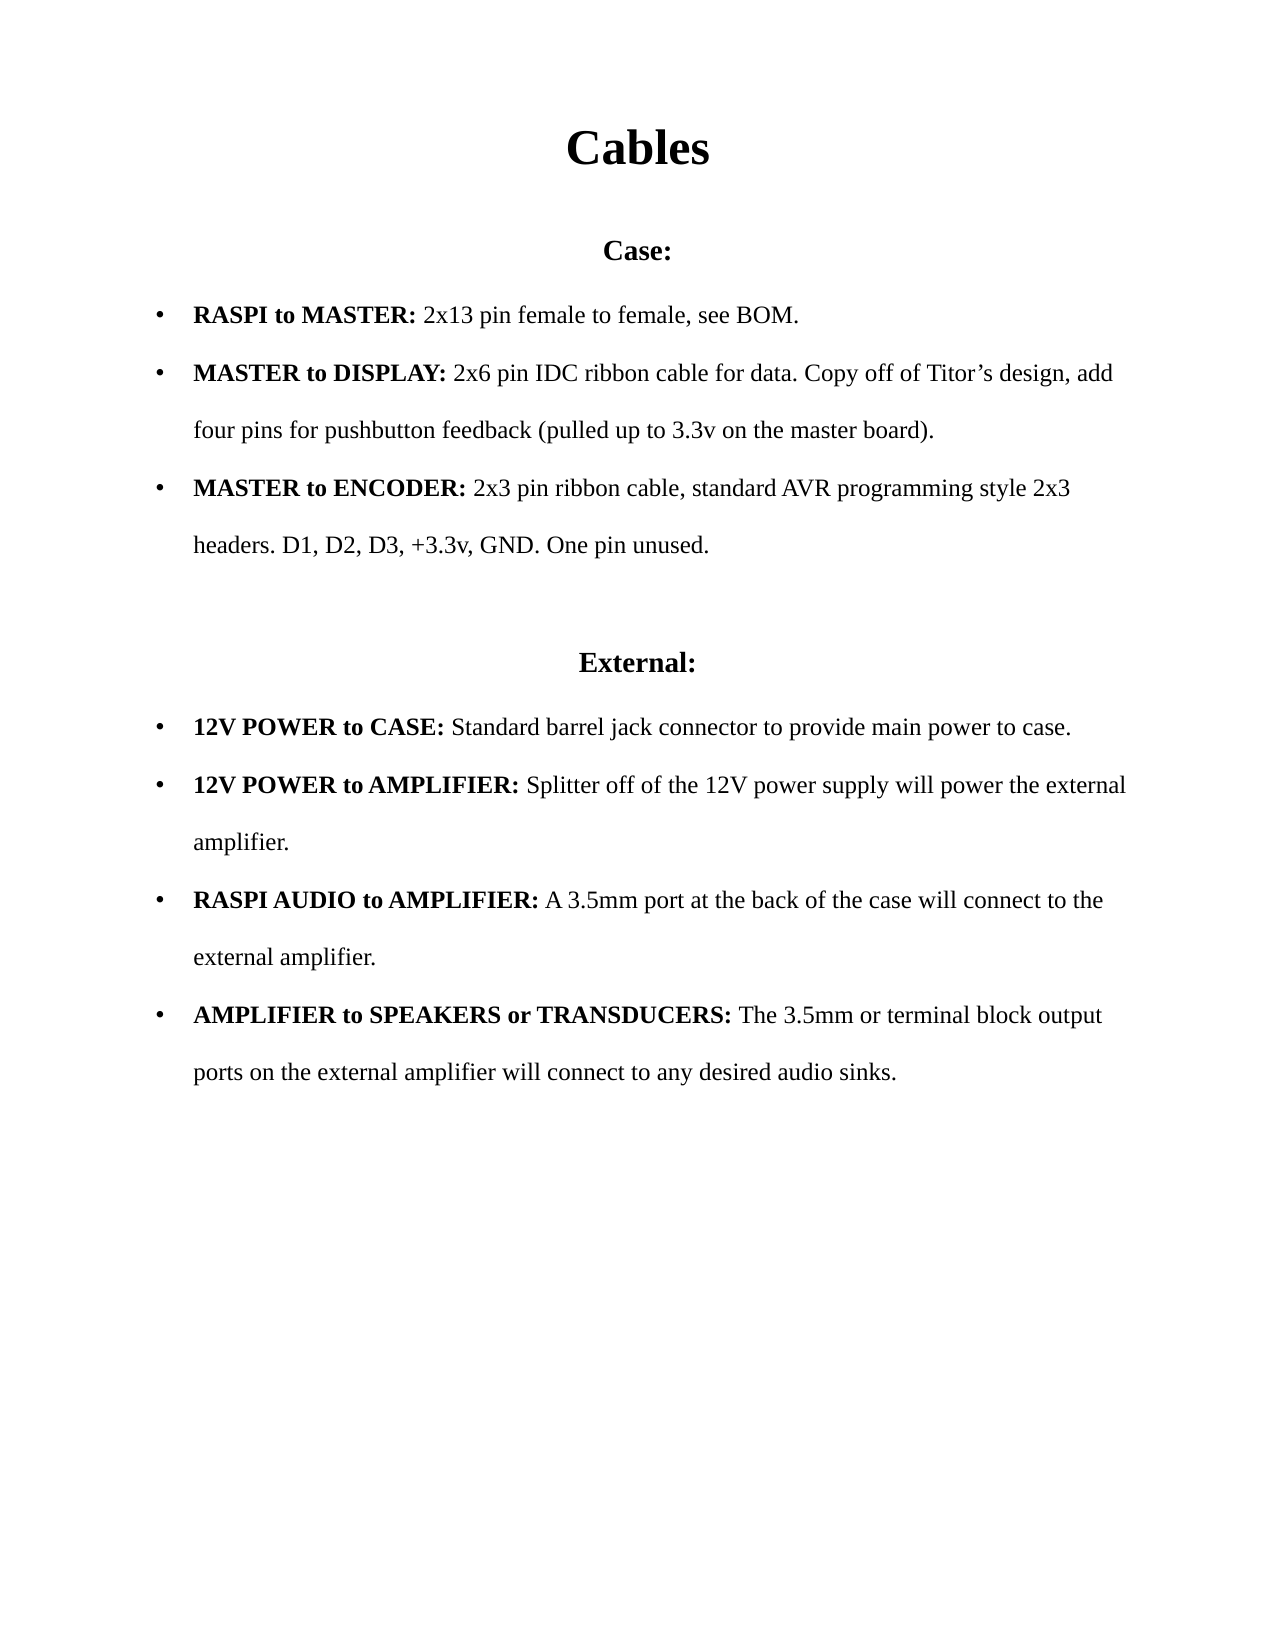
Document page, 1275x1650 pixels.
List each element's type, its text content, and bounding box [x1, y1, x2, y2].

text Case: [118, 233, 1157, 267]
text External: [118, 645, 1157, 679]
list RASPI to MASTER: 2x13 pin female to female, see BOM. [156, 300, 1157, 329]
list 12V POWER to CASE: Standard barrel jack connector to provide main power to case. [156, 712, 1157, 741]
list AMPLIFIER to SPEAKERS or TRANSDUCERS: The 3.5mm or terminal block output ports on the external amplifier will connect to any desired audio sinks. [156, 1000, 1157, 1086]
list RASPI AUDIO to AMPLIFIER: A 3.5mm port at the back of the case will connect to the external amplifier. [156, 885, 1157, 971]
list MASTER to ENCODER: 2x3 pin ribbon cable, standard AVR programming style 2x3 headers. D1, D2, D3, +3.3v, GND. One pin unused. [156, 473, 1157, 559]
list MASTER to DISPLAY: 2x6 pin IDC ribbon cable for data. Copy off of Titor’s design, add four pins for pushbutton feedback (pulled up to 3.3v on the master board). [156, 358, 1157, 444]
text Cables [118, 118, 1157, 176]
list 12V POWER to AMPLIFIER: Splitter off of the 12V power supply will power the external amplifier. [156, 770, 1157, 856]
